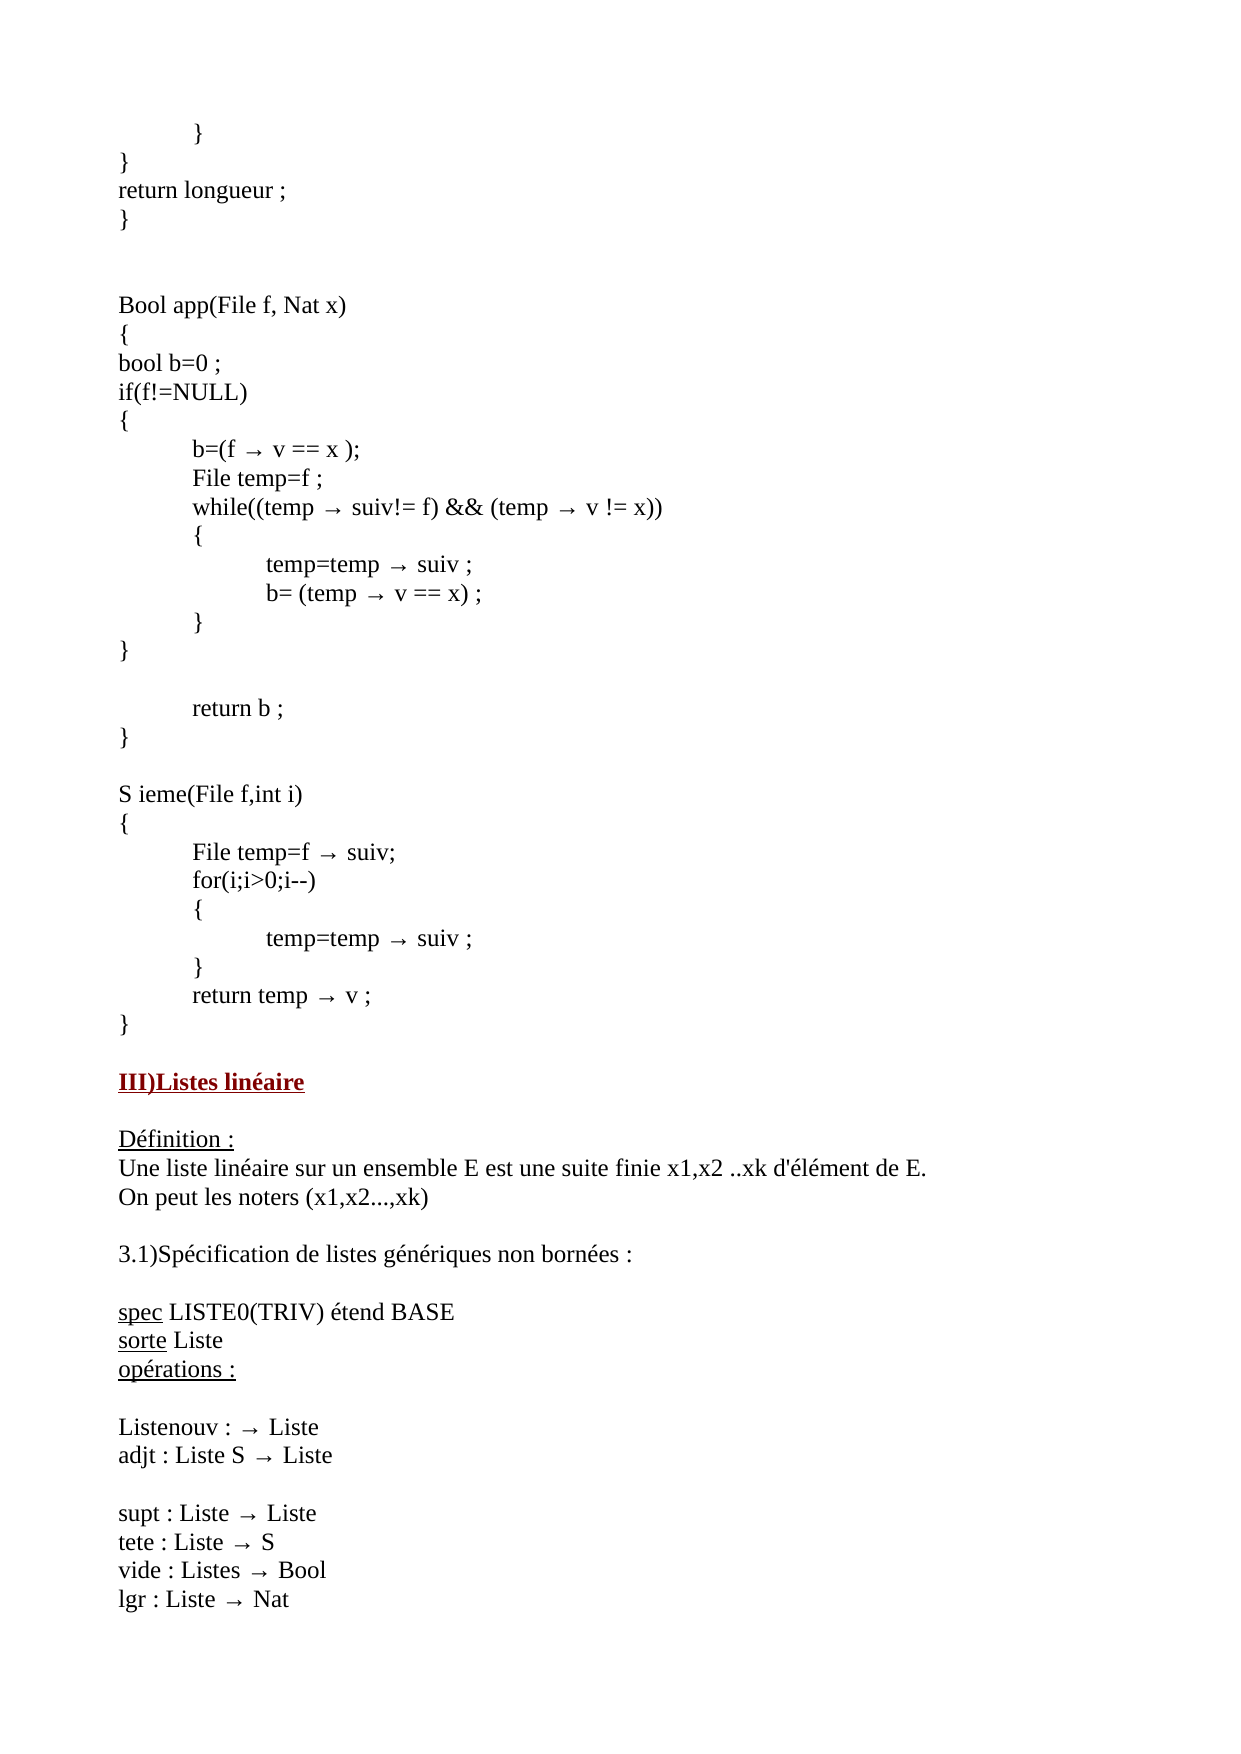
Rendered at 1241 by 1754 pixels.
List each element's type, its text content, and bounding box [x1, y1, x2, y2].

text } [118, 607, 1122, 636]
text sorte Liste [118, 1326, 1122, 1354]
text opérations : [118, 1354, 1122, 1383]
text temp=temp → suiv ; [118, 549, 1122, 578]
text { [118, 521, 1122, 549]
text Listenouv : → Liste [118, 1412, 1122, 1441]
text Une liste linéaire sur un ensemble E est une suite finie x1,x2 ..xk d'élément de E. [118, 1153, 1122, 1182]
text } [118, 118, 1122, 147]
text } [118, 204, 1122, 233]
text for(i;i>0;i--) [118, 866, 1122, 894]
text while((temp → suiv!= f) && (temp → v != x)) [118, 492, 1122, 521]
text vide : Listes → Bool [118, 1556, 1122, 1584]
text if(f!=NULL) [118, 377, 1122, 406]
text File temp=f ; [118, 463, 1122, 492]
text } [118, 1009, 1122, 1038]
text return temp → v ; [118, 981, 1122, 1009]
text } [118, 952, 1122, 981]
text Bool app(File f, Nat x) [118, 291, 1122, 319]
text S ieme(File f,int i) [118, 779, 1122, 808]
text { [118, 319, 1122, 348]
text adjt : Liste S → Liste [118, 1441, 1122, 1469]
text 3.1)Spécification de listes génériques non bornées : [118, 1239, 1122, 1268]
text III)Listes linéaire [118, 1067, 1122, 1096]
text { [118, 406, 1122, 434]
text Définition : [118, 1124, 1122, 1153]
text b=(f → v == x ); [118, 434, 1122, 463]
text } [118, 147, 1122, 176]
text spec LISTE0(TRIV) étend BASE [118, 1297, 1122, 1326]
text tete : Liste → S [118, 1527, 1122, 1556]
text } [118, 722, 1122, 751]
text supt : Liste → Liste [118, 1498, 1122, 1527]
text File temp=f → suiv; [118, 837, 1122, 866]
text bool b=0 ; [118, 348, 1122, 377]
text return b ; [118, 693, 1122, 722]
text return longueur ; [118, 176, 1122, 204]
text b= (temp → v == x) ; [118, 578, 1122, 607]
text { [118, 894, 1122, 923]
text temp=temp → suiv ; [118, 923, 1122, 952]
text { [118, 808, 1122, 837]
text lgr : Liste → Nat [118, 1584, 1122, 1613]
text } [118, 636, 1122, 664]
text On peut les noters (x1,x2...,xk) [118, 1182, 1122, 1211]
